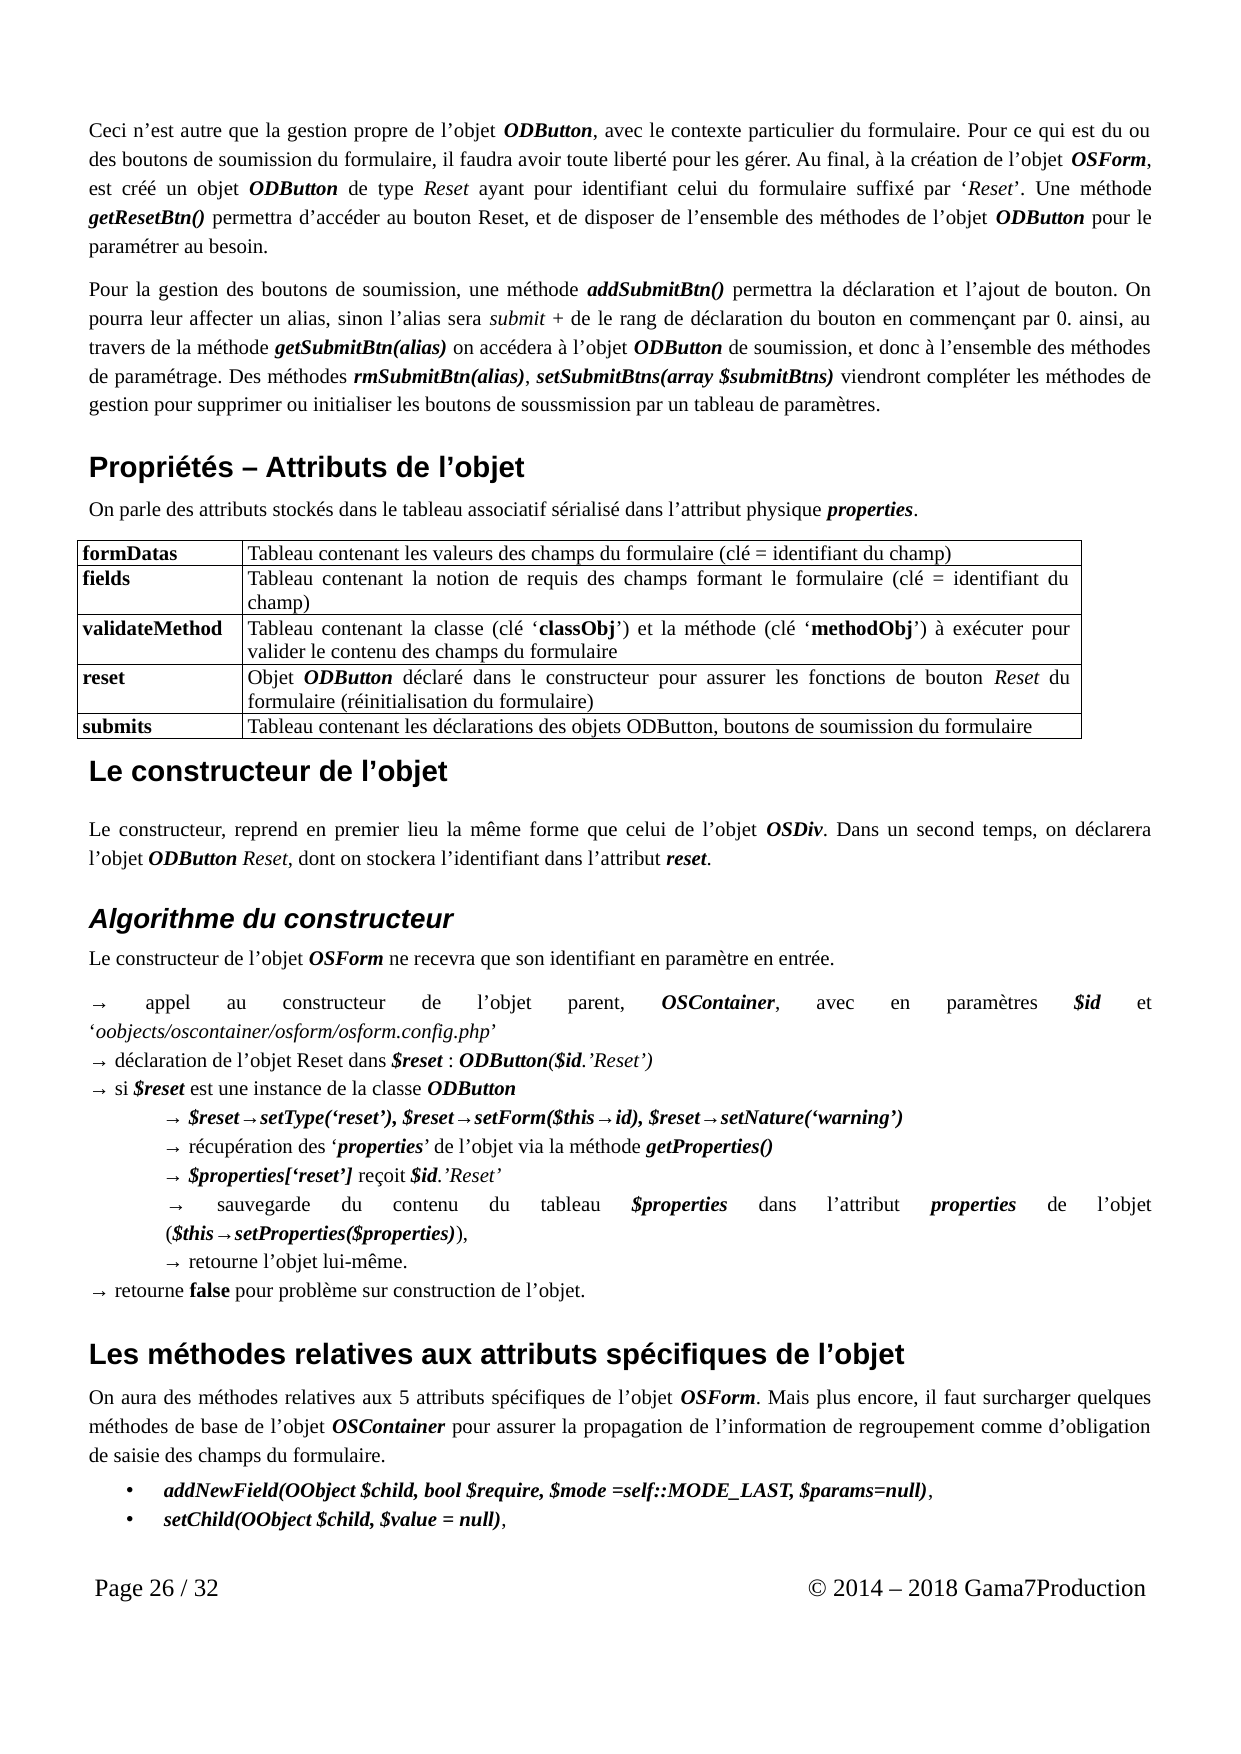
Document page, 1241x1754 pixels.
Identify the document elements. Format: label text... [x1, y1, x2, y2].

text → retourne false pour problème sur construction de l’objet. [88, 1278, 1152, 1302]
table_cell Tableau contenant les déclarations des objets ODButton, boutons de soumission du formulaire [243, 714, 1081, 738]
subtitle Le constructeur de l’objet [88, 754, 1152, 787]
text → appel au constructeur de l’objet parent, OSContainer, avec en paramètres $id et ‘oobjects/oscontainer/osform/osform.config.php’ [88, 990, 1152, 1043]
subtitle Algorithme du constructeur [88, 902, 1152, 934]
text → $properties[‘reset’] reçoit $id.’Reset’ [88, 1163, 1152, 1187]
table_cell reset [78, 665, 242, 713]
text Le constructeur, reprend en premier lieu la même forme que celui de l’objet OSDiv. Dans un second temps, on déclarera l’objet ODButton Reset, dont on stockera l’identifiant dans l’attribut reset. [88, 817, 1152, 870]
text Le constructeur de l’objet OSForm ne recevra que son identifiant en paramètre en entrée. [88, 946, 1152, 970]
table_header Tableau contenant les valeurs des champs du formulaire (clé = identifiant du champ) [243, 541, 1081, 565]
list setChild(OObject $child, $value = null), [126, 1506, 1152, 1531]
table_header formDatas [78, 541, 242, 565]
table_cell fields [78, 566, 242, 614]
text On aura des méthodes relatives aux 5 attributs spécifiques de l’objet OSForm. Mais plus encore, il faut surcharger quelques méthodes de base de l’objet OSContainer pour assurer la propagation de l’information de regroupement comme d’obligation de saisie des champs du formulaire. [88, 1385, 1152, 1467]
subtitle Les méthodes relatives aux attributs spécifiques de l’objet [88, 1337, 1152, 1370]
text On parle des attributs stockés dans le tableau associatif sérialisé dans l’attribut physique properties. [88, 497, 1152, 521]
text → récupération des ‘properties’ de l’objet via la méthode getProperties() [88, 1134, 1152, 1158]
list addNewField(OObject $child, bool $require, $mode =self::MODE_LAST, $params=null), [126, 1478, 1152, 1502]
text → déclaration de l’objet Reset dans $reset : ODButton($id.’Reset’) [88, 1047, 1152, 1072]
subtitle Propriétés – Attributs de l’objet [88, 450, 1152, 484]
text Ceci n’est autre que la gestion propre de l’objet ODButton, avec le contexte particulier du formulaire. Pour ce qui est du ou des boutons de soumission du formulaire, il faudra avoir toute liberté pour les gérer. Au final, à la création de l’objet OSForm, est créé un objet ODButton de type Reset ayant pour identifiant celui du formulaire suffixé par ‘Reset’. Une méthode getResetBtn() permettra d’accéder au bouton Reset, et de disposer de l’ensemble des méthodes de l’objet ODButton pour le paramétrer au besoin. [88, 118, 1152, 258]
text → $reset→setType(‘reset’), $reset→setForm($this→id), $reset→setNature(‘warning’) [88, 1105, 1152, 1129]
text → retourne l’objet lui-même. [88, 1249, 1152, 1273]
table_cell Tableau contenant la classe (clé ‘classObj’) et la méthode (clé ‘methodObj’) à exécuter pour valider le contenu des champs du formulaire [243, 615, 1081, 663]
text Pour la gestion des boutons de soumission, une méthode addSubmitBtn() permettra la déclaration et l’ajout de bouton. On pourra leur affecter un alias, sinon l’alias sera submit + de le rang de déclaration du bouton en commençant par 0. ainsi, au travers de la méthode getSubmitBtn(alias) on accédera à l’objet ODButton de soumission, et donc à l’ensemble des méthodes de paramétrage. Des méthodes rmSubmitBtn(alias), setSubmitBtns(array $submitBtns) viendront compléter les méthodes de gestion pour supprimer ou initialiser les boutons de soussmission par un tableau de paramètres. [88, 277, 1152, 416]
table_cell validateMethod [78, 615, 242, 663]
text → si $reset est une instance de la classe ODButton [88, 1076, 1152, 1100]
table_cell submits [78, 714, 242, 738]
text → sauvegarde du contenu du tableau $properties dans l’attribut properties de l’objet ($this→setProperties($properties)), [165, 1192, 1152, 1245]
table_cell Objet ODButton déclaré dans le constructeur pour assurer les fonctions de bouton Reset du formulaire (réinitialisation du formulaire) [243, 665, 1081, 713]
table_cell Tableau contenant la notion de requis des champs formant le formulaire (clé = identifiant du champ) [243, 566, 1081, 614]
